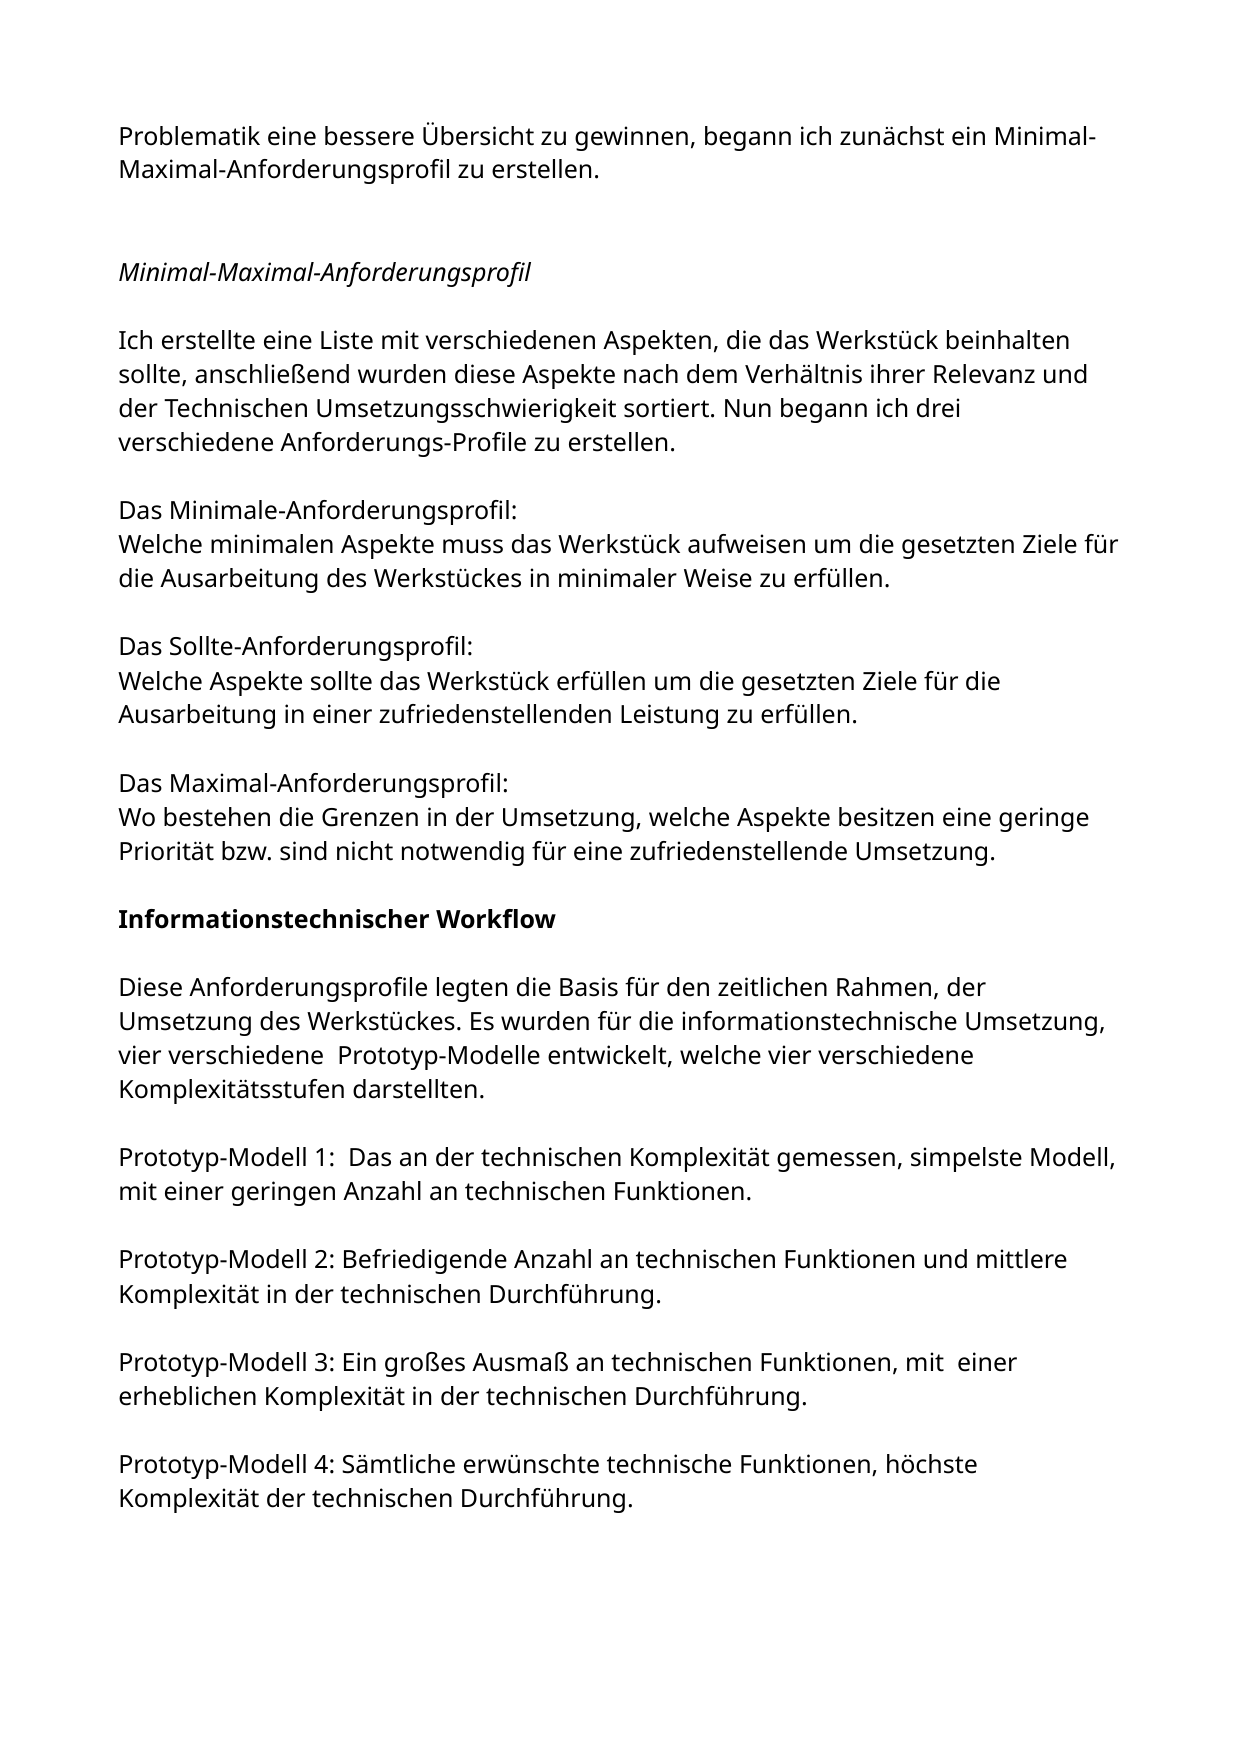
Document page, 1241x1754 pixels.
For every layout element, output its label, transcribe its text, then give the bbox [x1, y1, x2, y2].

text Prototyp-Modell 1: Das an der technischen Komplexität gemessen, simpelste Modell, mit einer geringen Anzahl an technischen Funktionen. [118, 1140, 1122, 1208]
text Das Maximal-Anforderungsprofil: [118, 765, 1122, 799]
text Prototyp-Modell 4: Sämtliche erwünschte technische Funktionen, höchste Komplexität der technischen Durchführung. [118, 1447, 1122, 1515]
text Informationstechnischer Workflow [118, 902, 1122, 936]
text Das Minimale-Anforderungsprofil: Welche minimalen Aspekte muss das Werkstück aufweisen um die gesetzten Ziele für die Ausarbeitung des Werkstückes in minimaler Weise zu erfüllen. [118, 493, 1122, 595]
text Problematik eine bessere Übersicht zu gewinnen, begann ich zunächst ein Minimal-Maximal-Anforderungsprofil zu erstellen. [118, 118, 1122, 186]
text Wo bestehen die Grenzen in der Umsetzung, welche Aspekte besitzen eine geringe Priorität bzw. sind nicht notwendig für eine zufriedenstellende Umsetzung. [118, 799, 1122, 867]
text Das Sollte-Anforderungsprofil: [118, 629, 1122, 663]
text Prototyp-Modell 3: Ein großes Ausmaß an technischen Funktionen, mit einer erheblichen Komplexität in der technischen Durchführung. [118, 1344, 1122, 1412]
text Ich erstellte eine Liste mit verschiedenen Aspekten, die das Werkstück beinhalten sollte, anschließend wurden diese Aspekte nach dem Verhältnis ihrer Relevanz und der Technischen Umsetzungsschwierigkeit sortiert. Nun begann ich drei verschiedene Anforderungs-Profile zu erstellen. [118, 322, 1122, 459]
text Minimal-Maximal-Anforderungsprofil [118, 254, 1122, 288]
text Welche Aspekte sollte das Werkstück erfüllen um die gesetzten Ziele für die Ausarbeitung in einer zufriedenstellenden Leistung zu erfüllen. [118, 663, 1122, 731]
text Prototyp-Modell 2: Befriedigende Anzahl an technischen Funktionen und mittlere Komplexität in der technischen Durchführung. [118, 1242, 1122, 1310]
text Diese Anforderungsprofile legten die Basis für den zeitlichen Rahmen, der Umsetzung des Werkstückes. Es wurden für die informationstechnische Umsetzung, vier verschiedene Prototyp-Modelle entwickelt, welche vier verschiedene Komplexitätsstufen darstellten. [118, 970, 1122, 1106]
